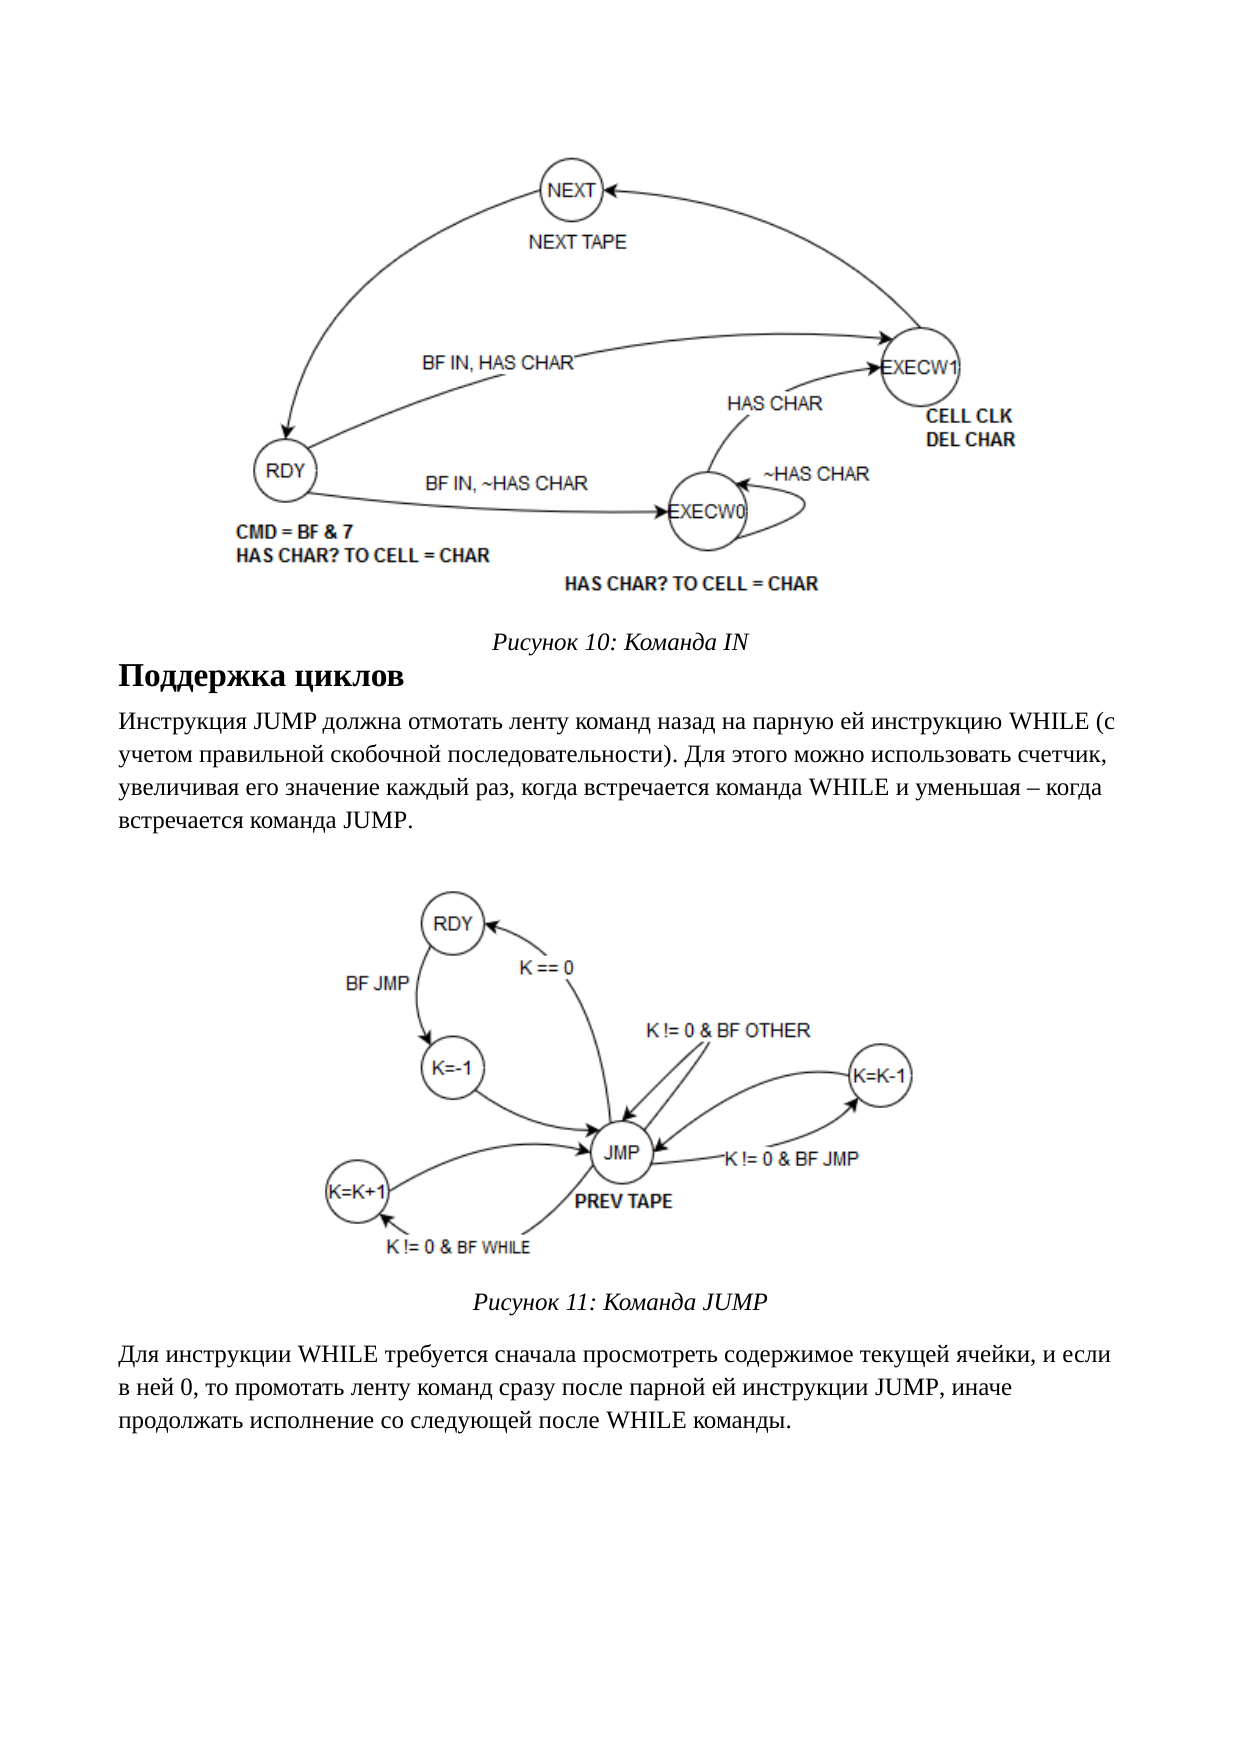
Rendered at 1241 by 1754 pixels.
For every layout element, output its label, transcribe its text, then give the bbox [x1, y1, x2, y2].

picture [202, 130, 1039, 622]
list Рисунок 10: Команда IN [202, 622, 1038, 656]
text Рисунок 11: Команда JUMP [300, 1282, 941, 1315]
text Инструкция JUMP должна отмотать ленту команд назад на парную ей инструкцию WHILE (с учетом правильной скобочной последовательности). Для этого можно использовать счетчик, увеличивая его значение каждый раз, когда встречается команда WHILE и уменьшая – когда встречается команда JUMP. [118, 706, 1122, 834]
subtitle Поддержка циклов [118, 118, 1122, 694]
picture [300, 865, 941, 1282]
text Для инструкции WHILE требуется сначала просмотреть содержимое текущей ячейки, и если в ней 0, то промотать ленту команд сразу после парной ей инструкции JUMP, иначе продолжать исполнение со следующей после WHILE команды. [118, 853, 1122, 1433]
